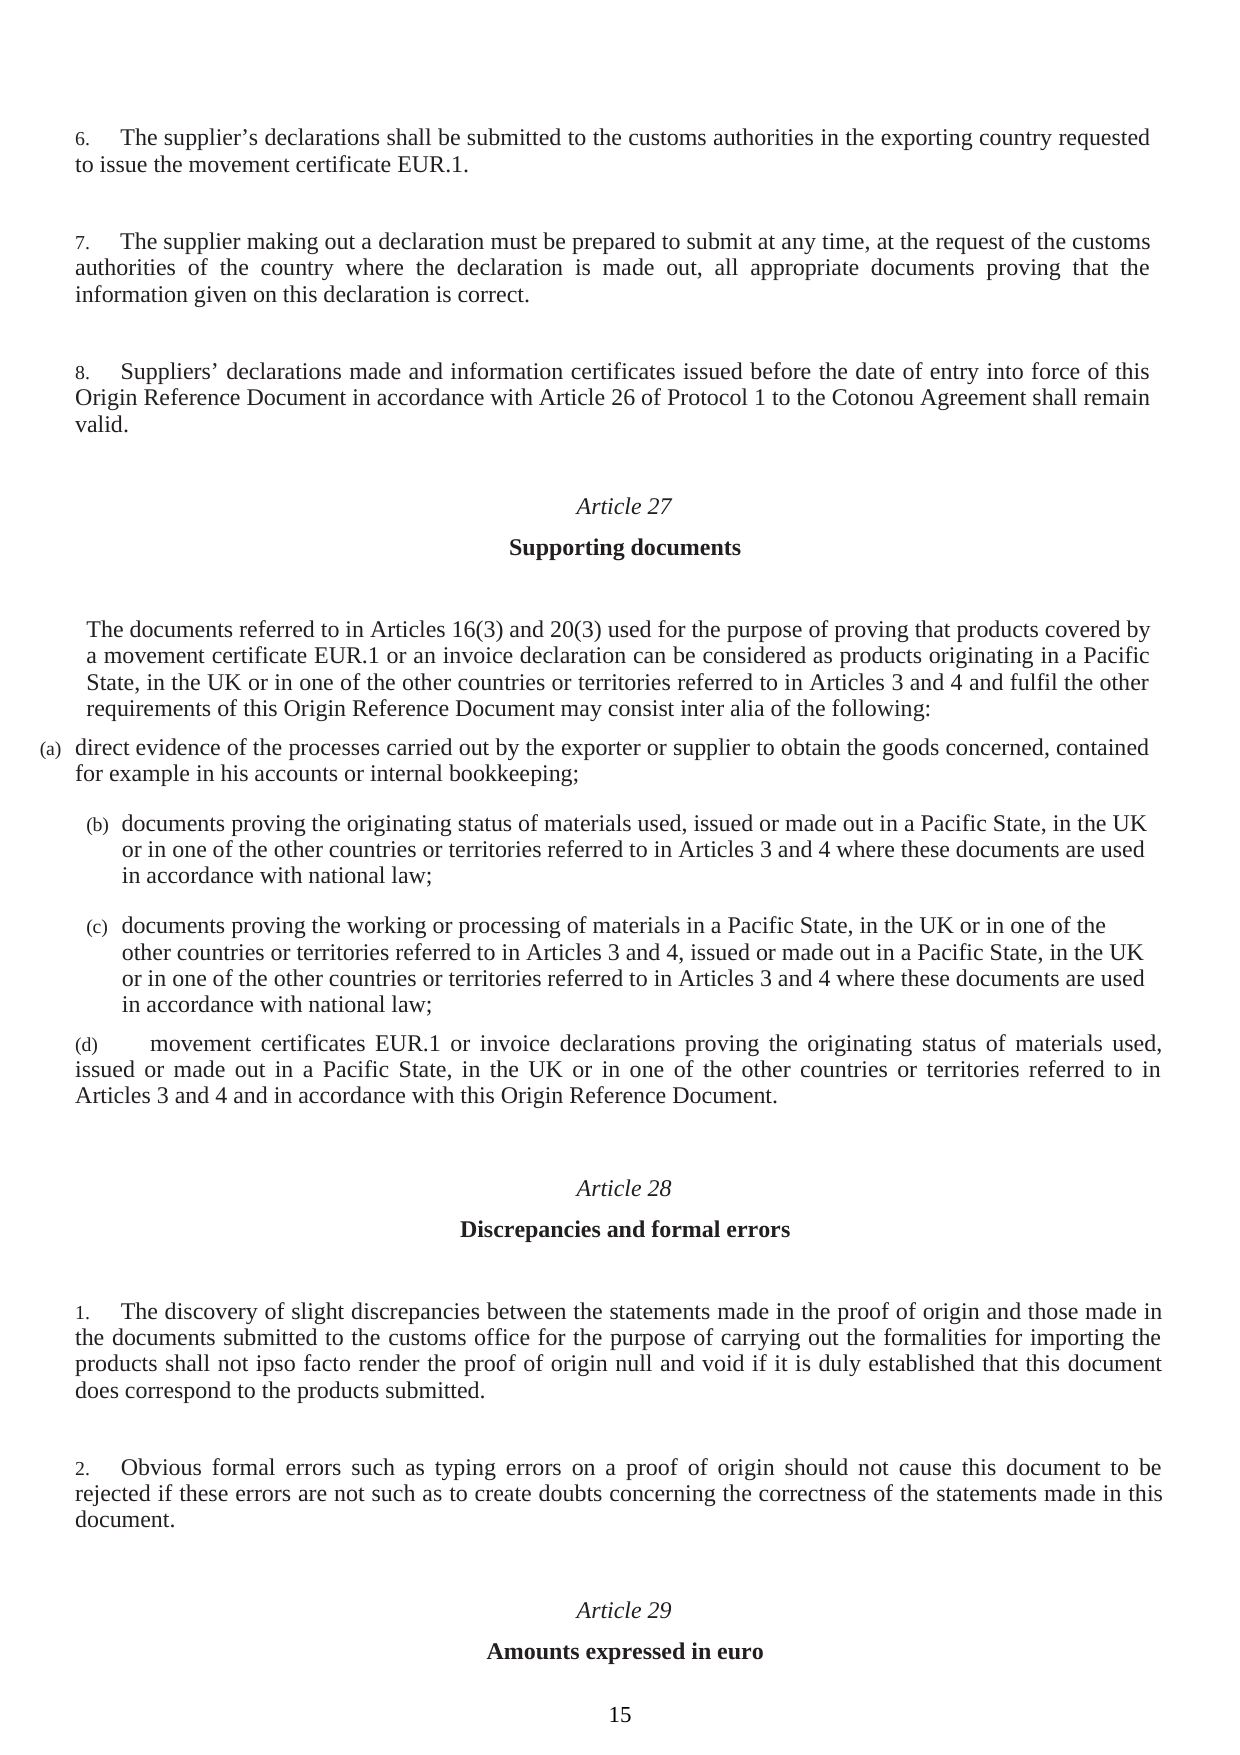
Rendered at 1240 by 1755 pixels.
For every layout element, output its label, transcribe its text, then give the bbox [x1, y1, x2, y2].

list Obvious formal errors such as typing errors on a proof of origin should not cause this document to be rejected if these errors are not such as to create doubts concerning the correctness of the statements made in this document. [75, 1454, 1164, 1533]
text Article 28 [104, 1173, 1146, 1201]
list The supplier making out a declaration must be prepared to submit at any time, at the request of the customs authorities of the country where the declaration is made out, all appropriate documents proving that the information given on this declaration is correct. [75, 229, 1152, 307]
list Suppliers’ declarations made and information certificates issued before the date of entry into force of this Origin Reference Document in accordance with Article 26 of Protocol 1 to the Cotonou Agreement shall remain valid. [75, 358, 1153, 437]
text Discrepancies and formal errors [104, 1215, 1146, 1242]
list documents proving the working or processing of materials in a Pacific State, in the UK or in one of the other countries or territories referred to in Articles 3 and 4, issued or made out in a Pacific State, in the UK or in one of the other countries or territories referred to in Articles 3 and 4 where these documents are used in accordance with national law; [86, 913, 1152, 1018]
text Article 29 [104, 1596, 1146, 1624]
text The documents referred to in Articles 16(3) and 20(3) used for the purpose of proving that products covered by a movement certificate EUR.1 or an invoice declaration can be considered as products originating in a Pacific State, in the UK or in one of the other countries or territories referred to in Articles 3 and 4 and fulfil the other requirements of this Origin Reference Document may consist inter alia of the following: [86, 617, 1153, 721]
list direct evidence of the processes carried out by the exporter or supplier to obtain the goods concerned, contained for example in his accounts or internal bookkeeping; [39, 734, 1152, 786]
list movement certificates EUR.1 or invoice declarations proving the originating status of materials used, issued or made out in a Pacific State, in the UK or in one of the other countries or territories referred to in Articles 3 and 4 and in accordance with this Origin Reference Document. [75, 1030, 1164, 1109]
text Article 27 [104, 492, 1146, 519]
list documents proving the originating status of materials used, issued or made out in a Pacific State, in the UK or in one of the other countries or territories referred to in Articles 3 and 4 where these documents are used in accordance with national law; [86, 810, 1152, 889]
list The discovery of slight discrepancies between the statements made in the proof of origin and those made in the documents submitted to the customs office for the purpose of carrying out the formalities for importing the products shall not ipso facto render the proof of origin null and void if it is duly established that this document does correspond to the products submitted. [75, 1298, 1164, 1403]
text Supporting documents [104, 533, 1146, 561]
list The supplier’s declarations shall be submitted to the customs authorities in the exporting country requested to issue the movement certificate EUR.1. [75, 125, 1152, 177]
text Amounts expressed in euro [104, 1637, 1146, 1665]
